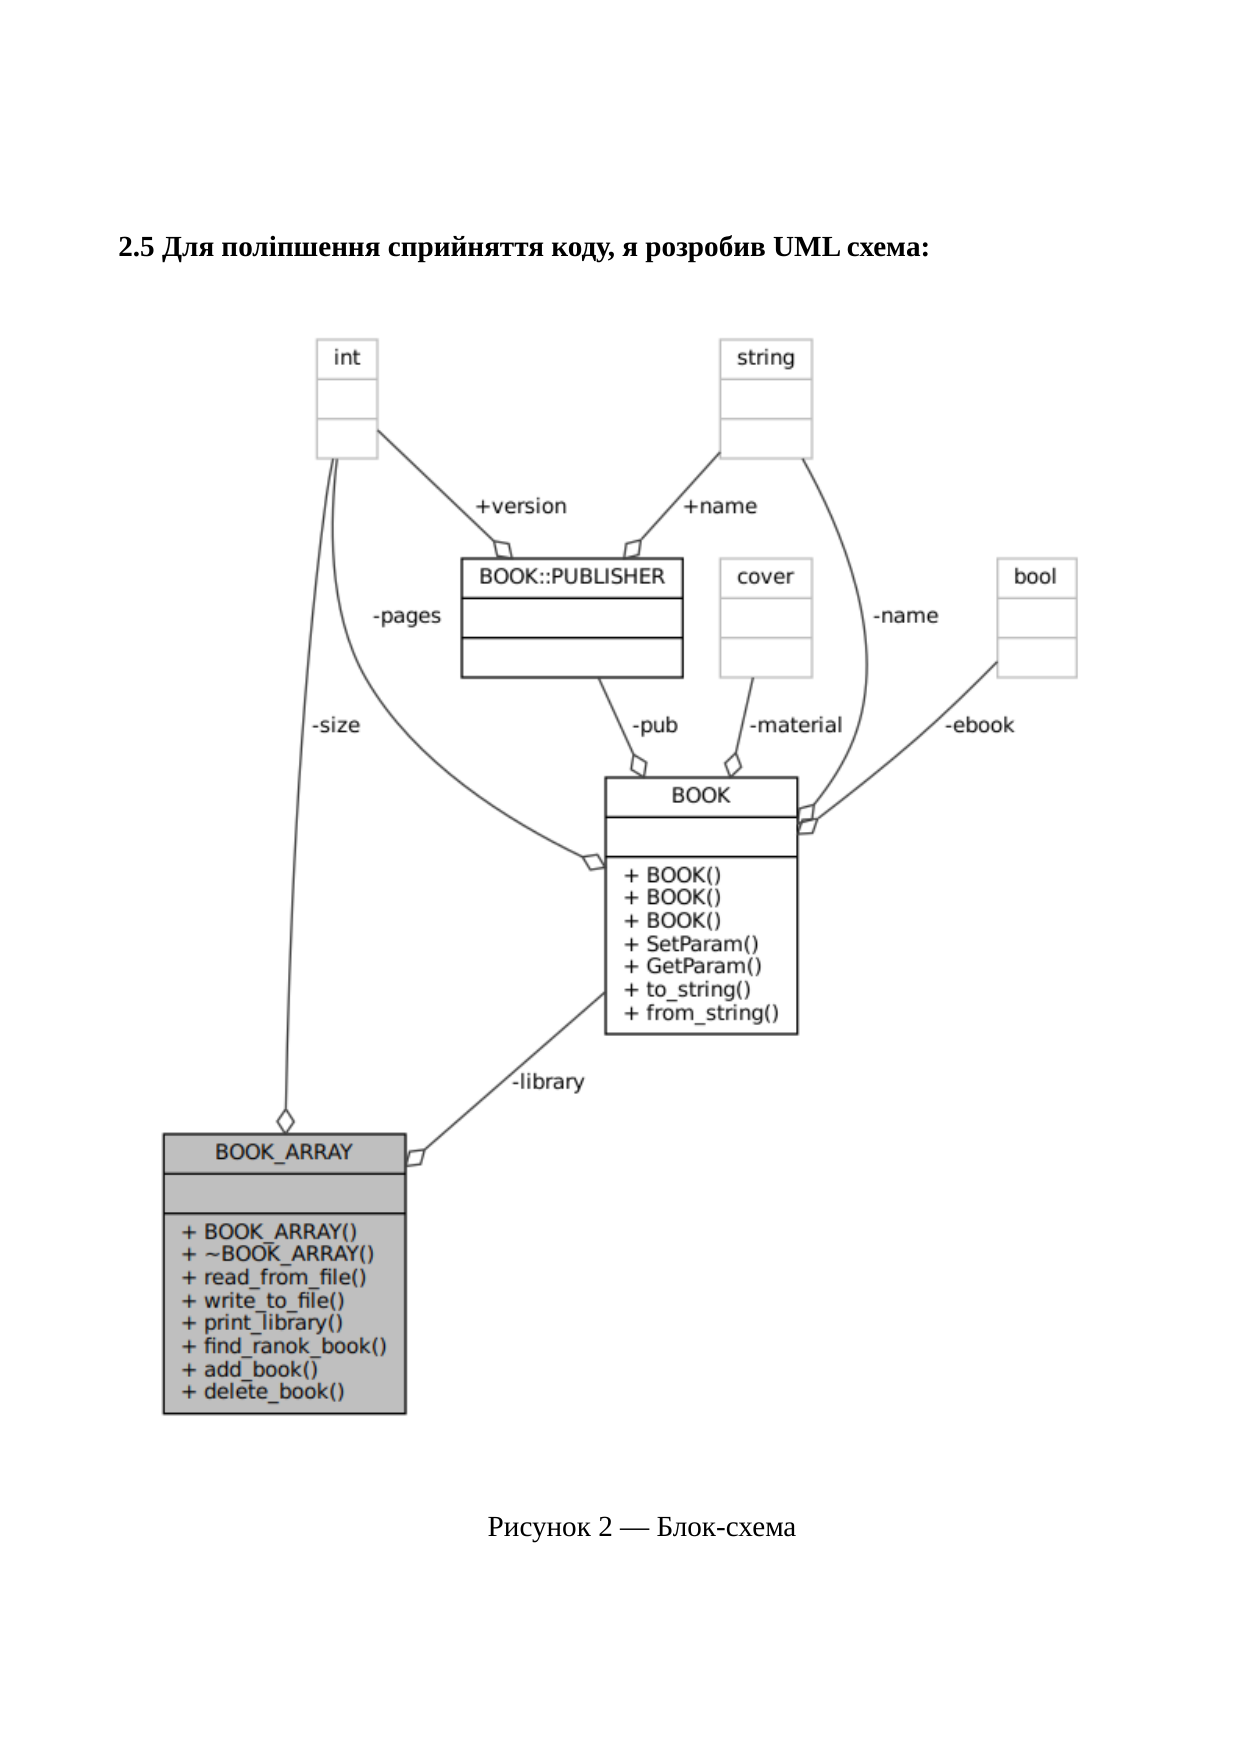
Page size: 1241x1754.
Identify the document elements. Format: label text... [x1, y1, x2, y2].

text Рисунок 2 — Блок-схема [118, 1509, 1122, 1543]
text 2.5 Для поліпшення сприйняття коду, я розробив UML схема: [118, 229, 1122, 263]
picture [126, 282, 1114, 1452]
